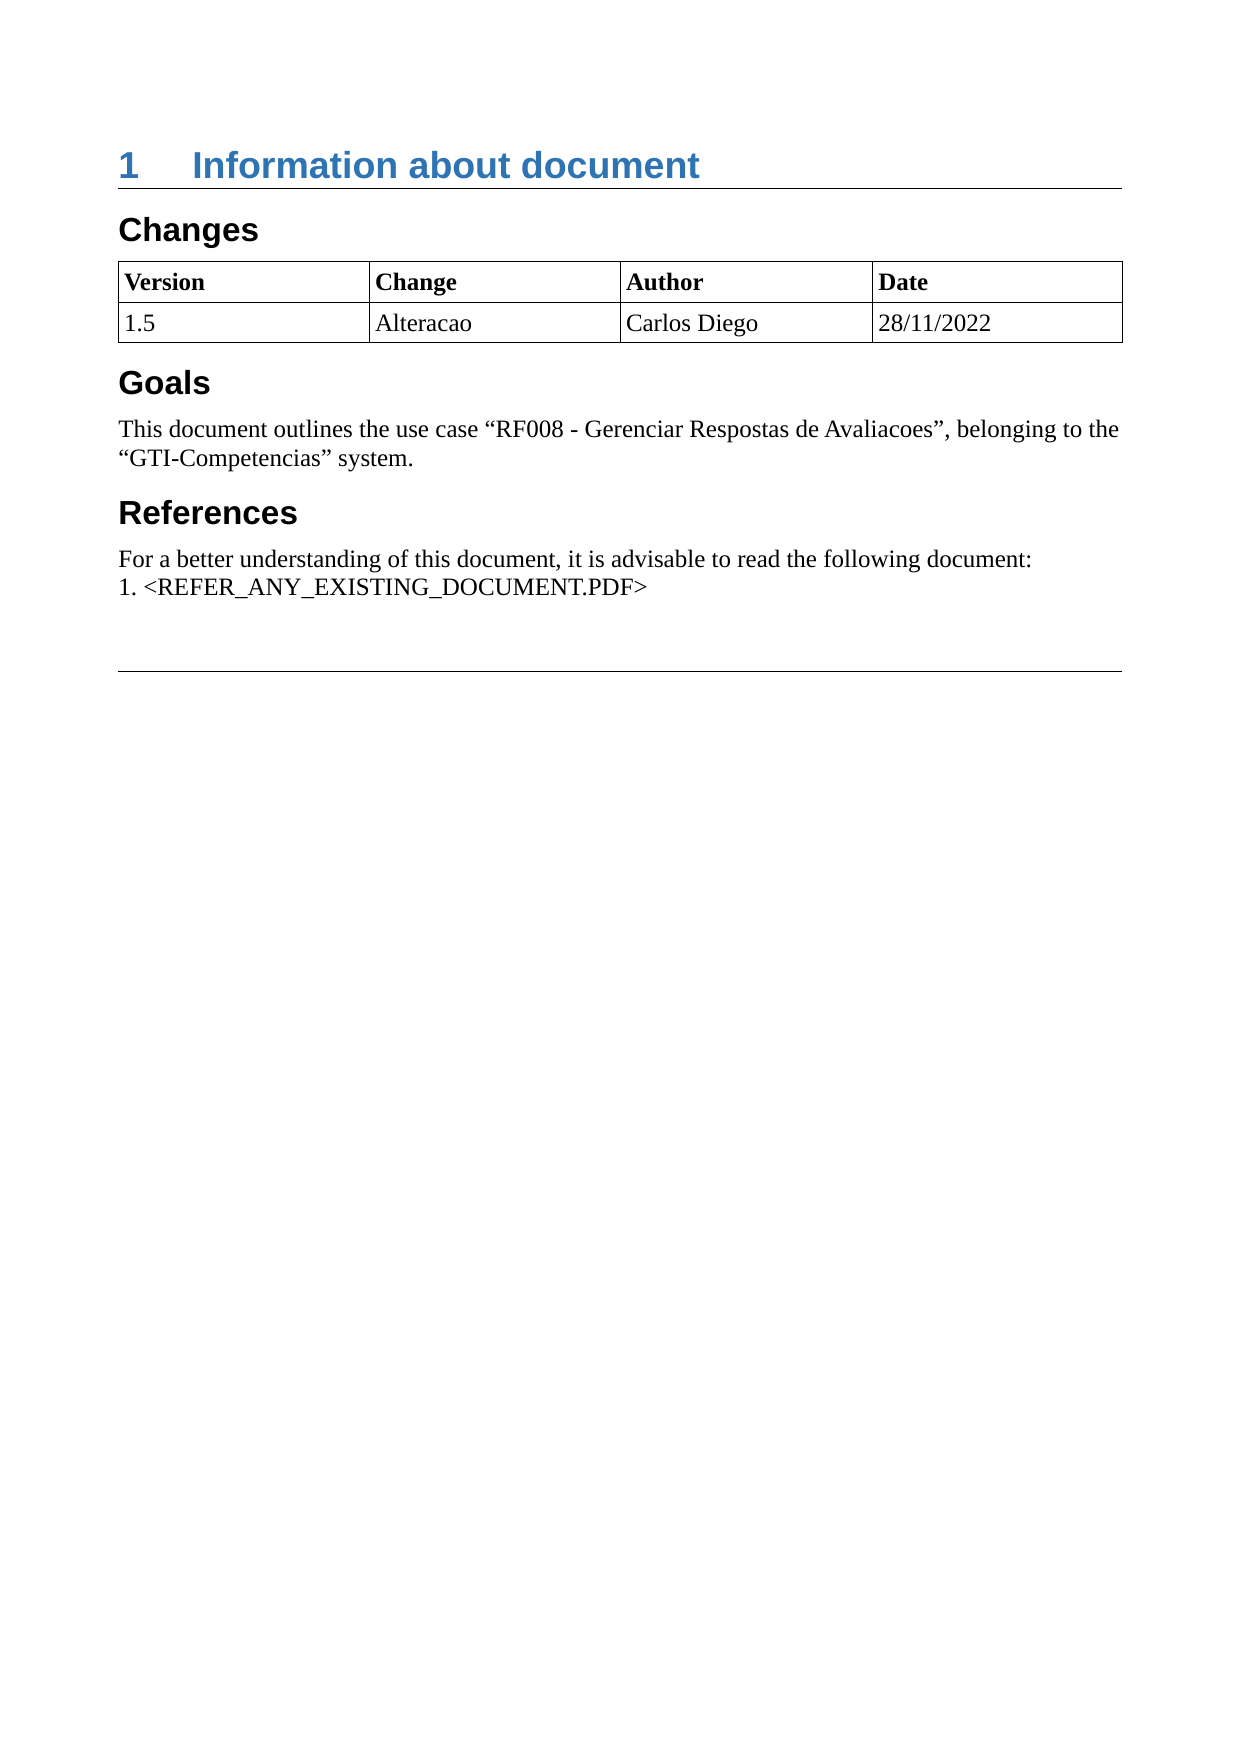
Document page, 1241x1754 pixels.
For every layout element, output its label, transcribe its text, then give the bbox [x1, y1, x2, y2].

table_cell Carlos Diego [621, 303, 872, 342]
subtitle Changes [118, 210, 1122, 248]
table_header Change [370, 262, 620, 301]
text For a better understanding of this document, it is advisable to read the following document: [118, 544, 1122, 572]
subtitle Information about document [118, 143, 1122, 188]
text This document outlines the use case “RF008 - Gerenciar Respostas de Avaliacoes”, belonging to the “GTI-Competencias” system. [118, 414, 1122, 472]
subtitle Goals [118, 363, 1122, 402]
table_cell Alteracao [370, 303, 620, 342]
table_header Date [873, 262, 1122, 301]
table_cell 28/11/2022 [873, 303, 1122, 342]
table_header Author [621, 262, 872, 301]
text 1. <REFER_ANY_EXISTING_DOCUMENT.PDF> [118, 572, 1122, 601]
table_header Version [119, 262, 369, 301]
table_cell 1.5 [119, 303, 369, 342]
subtitle References [118, 493, 1122, 531]
